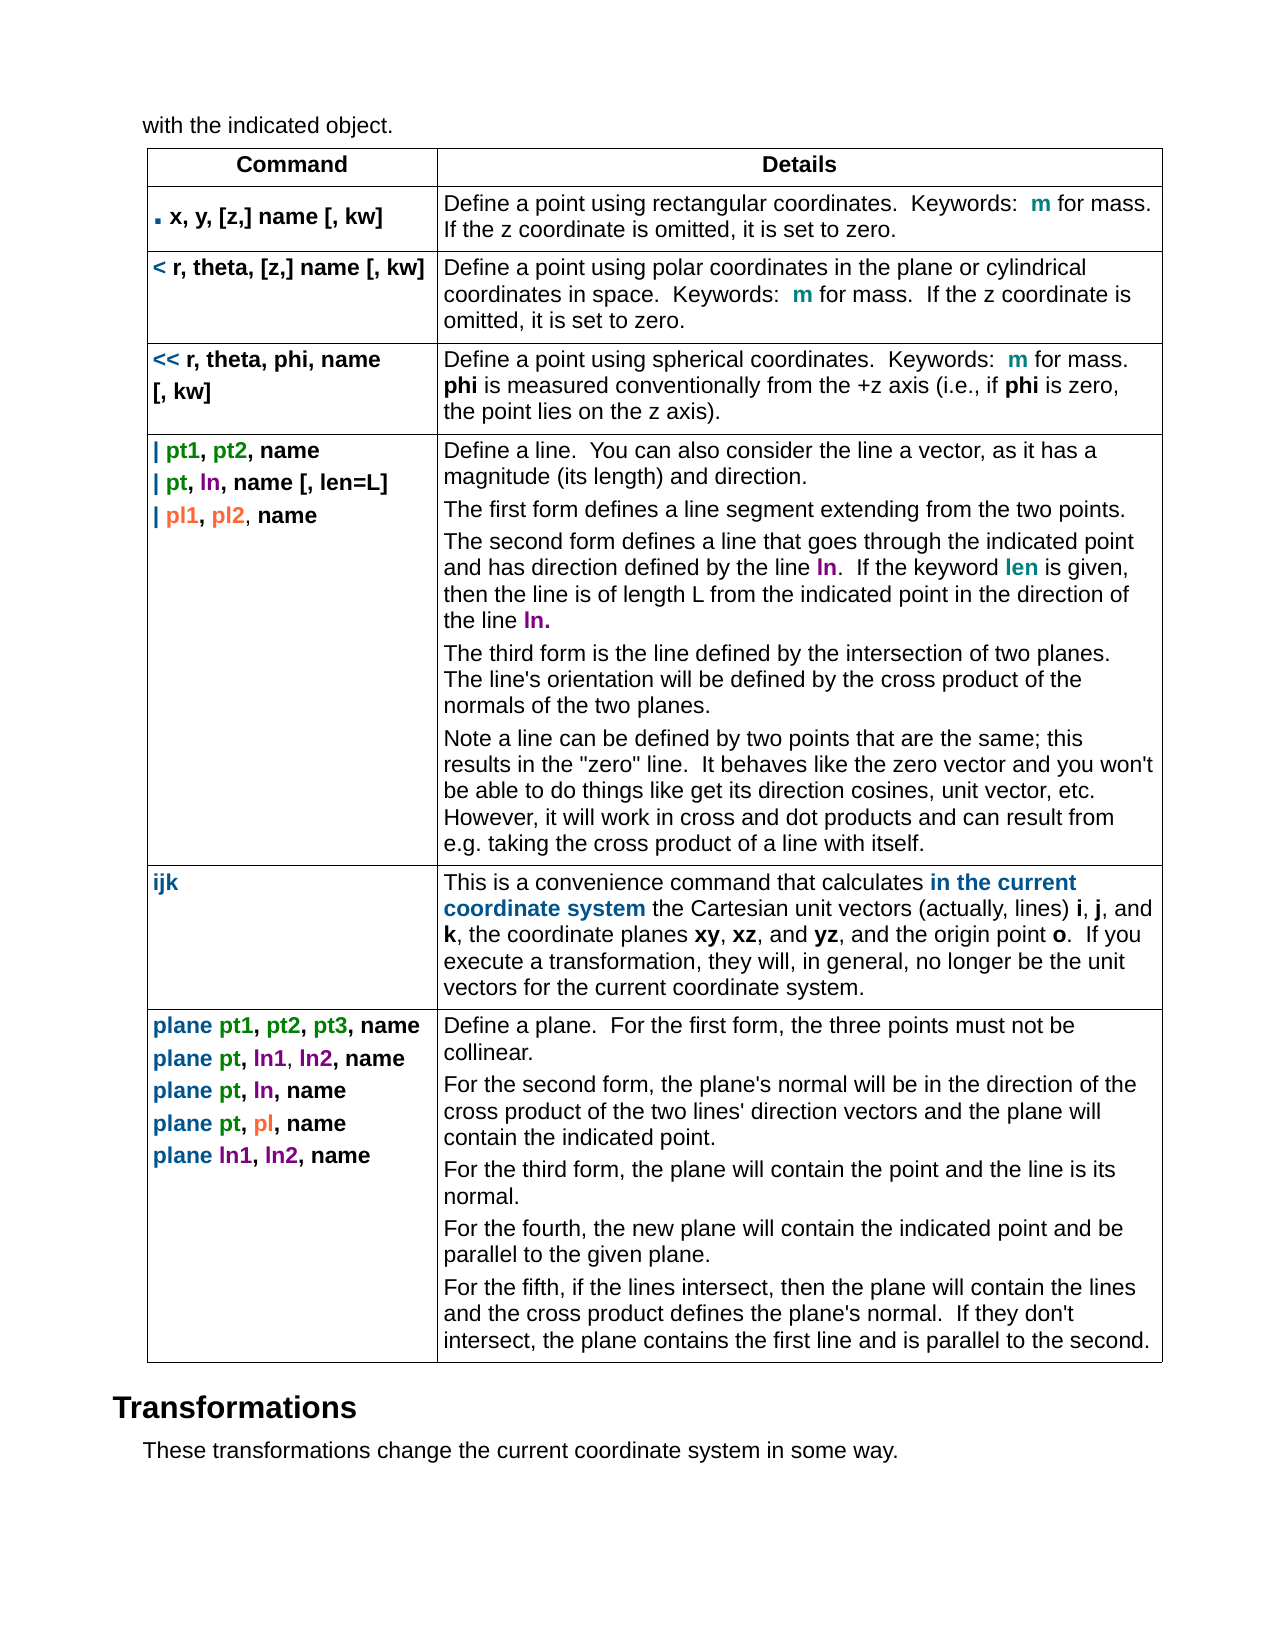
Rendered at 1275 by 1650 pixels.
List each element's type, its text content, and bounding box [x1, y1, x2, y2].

table_cell | pt1, pt2, name | pt, ln, name [, len=L] | pl1, pl2, name [148, 435, 437, 865]
table_cell Define a plane. For the first form, the three points must not be collinear. For the second form, the plane's normal will be in the direction of the cross product of the two lines' direction vectors and the plane will contain the indicated point. For the third form, the plane will contain the point and the line is its normal. For the fourth, the new plane will contain the indicated point and be parallel to the given plane. For the fifth, if the lines intersect, then the plane will contain the lines and the cross product defines the plane's normal. If they don't intersect, the plane contains the first line and is parallel to the second. [438, 1010, 1162, 1362]
table_cell Define a point using polar coordinates in the plane or cylindrical coordinates in space. Keywords: m for mass. If the z coordinate is omitted, it is set to zero. [438, 252, 1162, 342]
text These transformations change the current coordinate system in some way. [142, 1437, 1162, 1463]
text with the indicated object. [142, 112, 1162, 139]
table_cell Define a line. You can also consider the line a vector, as it has a magnitude (its length) and direction. The first form defines a line segment extending from the two points. The second form defines a line that goes through the indicated point and has direction defined by the line ln. If the keyword len is given, then the line is of length L from the indicated point in the direction of the line ln. The third form is the line defined by the intersection of two planes. The line's orientation will be defined by the cross product of the normals of the two planes. Note a line can be defined by two points that are the same; this results in the "zero" line. It behaves like the zero vector and you won't be able to do things like get its direction cosines, unit vector, etc. However, it will work in cross and dot products and can result from e.g. taking the cross product of a line with itself. [438, 435, 1162, 865]
table_cell Define a point using rectangular coordinates. Keywords: m for mass. If the z coordinate is omitted, it is set to zero. [438, 187, 1162, 251]
table_header Command [148, 149, 437, 186]
table_header Details [438, 149, 1162, 186]
table_cell This is a convenience command that calculates in the current coordinate system the Cartesian unit vectors (actually, lines) i, j, and k, the coordinate planes xy, xz, and yz, and the origin point o. If you execute a transformation, they will, in general, no longer be the unit vectors for the current coordinate system. [438, 866, 1162, 1009]
table_cell plane pt1, pt2, pt3, name plane pt, ln1, ln2, name plane pt, ln, name plane pt, pl, name plane ln1, ln2, name [148, 1010, 437, 1362]
subtitle Transformations [112, 1389, 1162, 1425]
table_cell . x, y, [z,] name [, kw] [148, 187, 437, 251]
table_cell ijk [148, 866, 437, 1009]
table_cell < r, theta, [z,] name [, kw] [148, 252, 437, 342]
table_cell << r, theta, phi, name [, kw] [148, 344, 437, 434]
table_cell Define a point using spherical coordinates. Keywords: m for mass. phi is measured conventionally from the +z axis (i.e., if phi is zero, the point lies on the z axis). [438, 344, 1162, 434]
